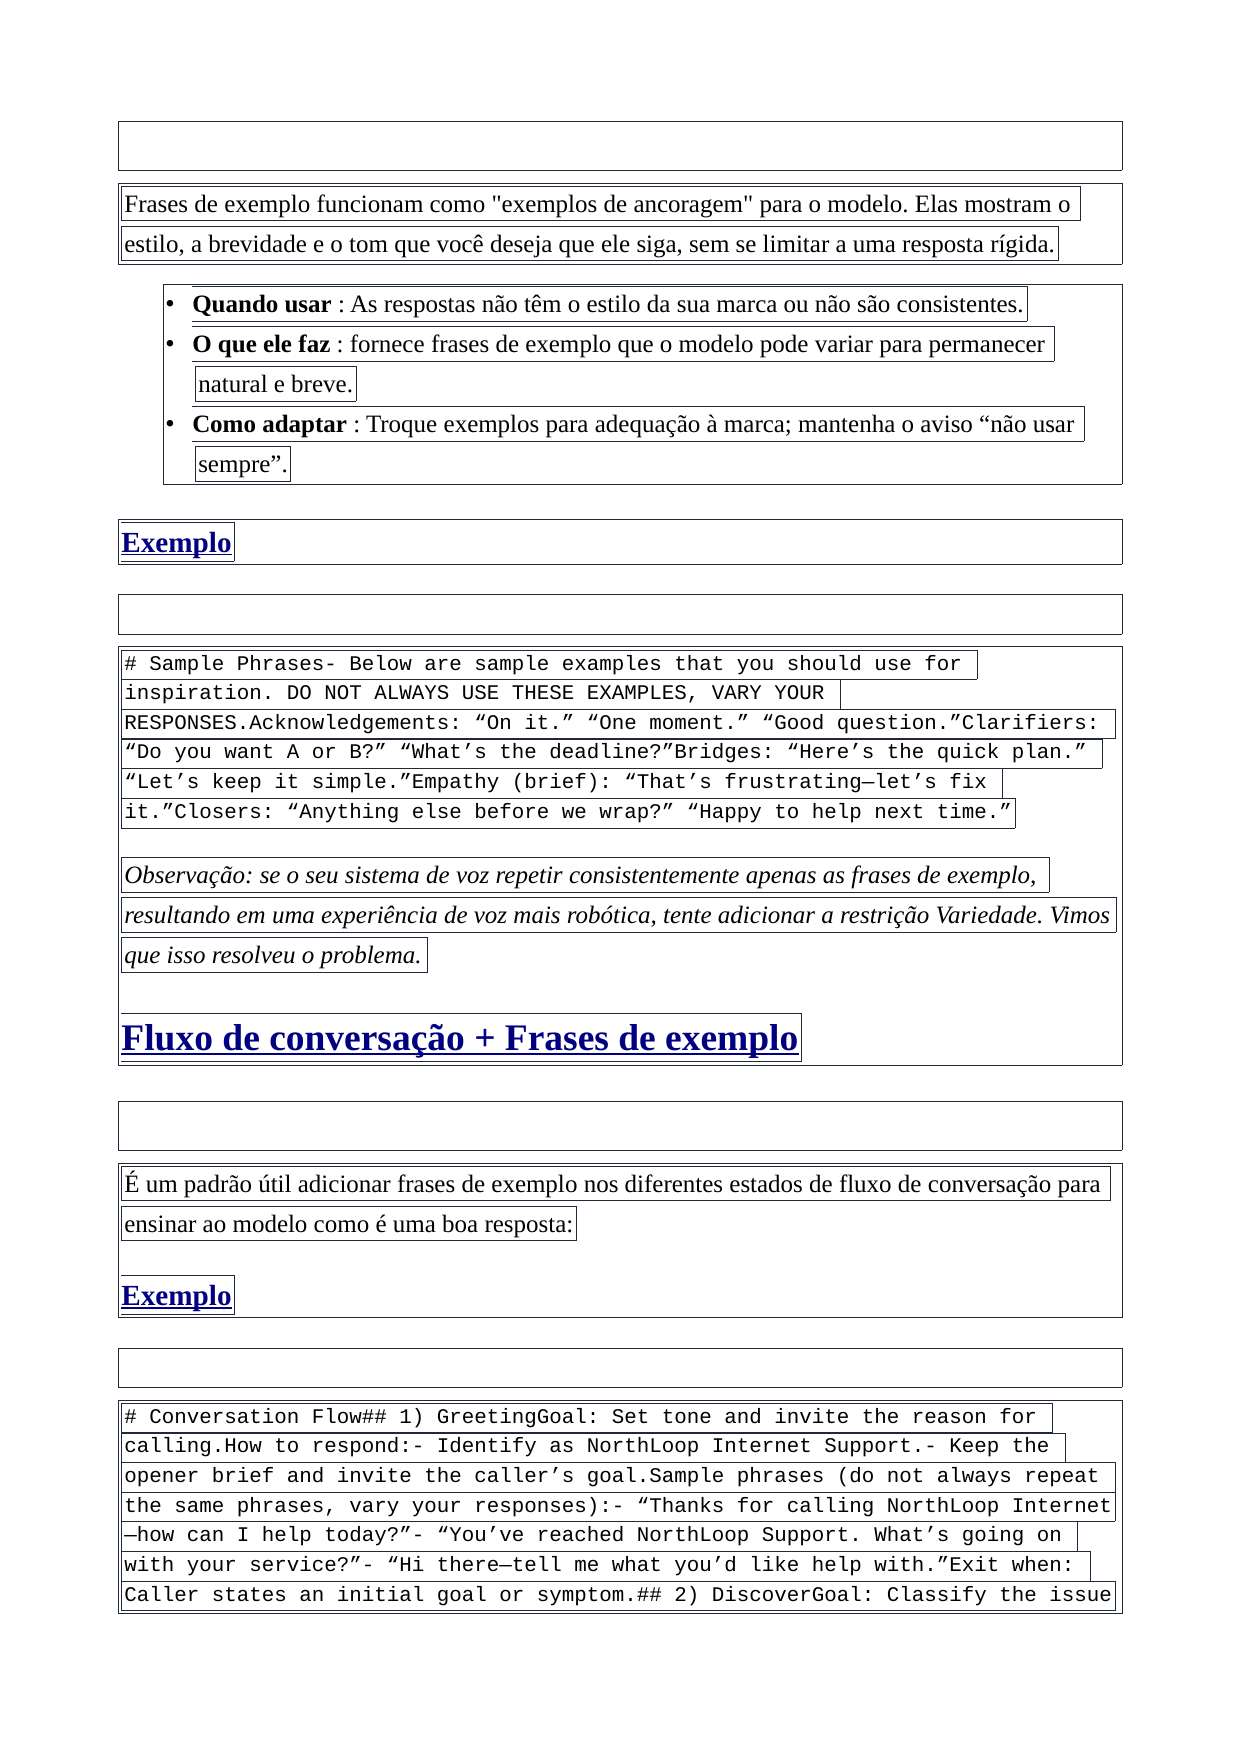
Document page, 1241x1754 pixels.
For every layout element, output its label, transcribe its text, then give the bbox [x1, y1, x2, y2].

text Frases de exemplo funcionam como "exemplos de ancoragem" para o modelo. Elas mostram o estilo, a brevidade e o tom que você deseja que ele siga, sem se limitar a uma resposta rígida. [119, 184, 1122, 264]
list Quando usar : As respostas não têm o estilo da sua marca ou não são consistentes. [164, 285, 1122, 321]
list O que ele faz : fornece frases de exemplo que o modelo pode variar para permanecer natural e breve. [164, 323, 1122, 401]
text Observação: se o seu sistema de voz repetir consistentemente apenas as frases de exemplo, resultando em uma experiência de voz mais robótica, tente adicionar a restrição Variedade. Vimos que isso resolveu o problema. [119, 854, 1122, 972]
subtitle Exemplo [119, 1272, 1122, 1317]
text # Sample Phrases- Below are sample examples that you should use for inspiration. DO NOT ALWAYS USE THESE EXAMPLES, VARY YOUR RESPONSES.Acknowledgements: “On it.” “One moment.” “Good question.”Clarifiers: “Do you want A or B?” “What’s the deadline?”Bridges: “Here’s the quick plan.” “Let’s keep it simple.”Empathy (brief): “That’s frustrating—let’s fix it.”Closers: “Anything else before we wrap?” “Happy to help next time.” [119, 647, 1122, 828]
subtitle Exemplo [119, 520, 1122, 564]
text É um padrão útil adicionar frases de exemplo nos diferentes estados de fluxo de conversação para ensinar ao modelo como é uma boa resposta: [119, 1164, 1122, 1241]
list Como adaptar : Troque exemplos para adequação à marca; mantenha o aviso “não usar sempre”. [164, 403, 1122, 484]
text # Conversation Flow## 1) GreetingGoal: Set tone and invite the reason for calling.How to respond:- Identify as NorthLoop Internet Support.- Keep the opener brief and invite the caller’s goal.Sample phrases (do not always repeat the same phrases, vary your responses):- “Thanks for calling NorthLoop Internet—how can I help today?”- “You’ve reached NorthLoop Support. What’s going on with your service?”- “Hi there—tell me what you’d like help with.”Exit when: Caller states an initial goal or symptom.## 2) DiscoverGoal: Classify the issue [119, 1401, 1122, 1613]
subtitle Fluxo de conversação + Frases de exemplo [119, 1009, 1122, 1065]
